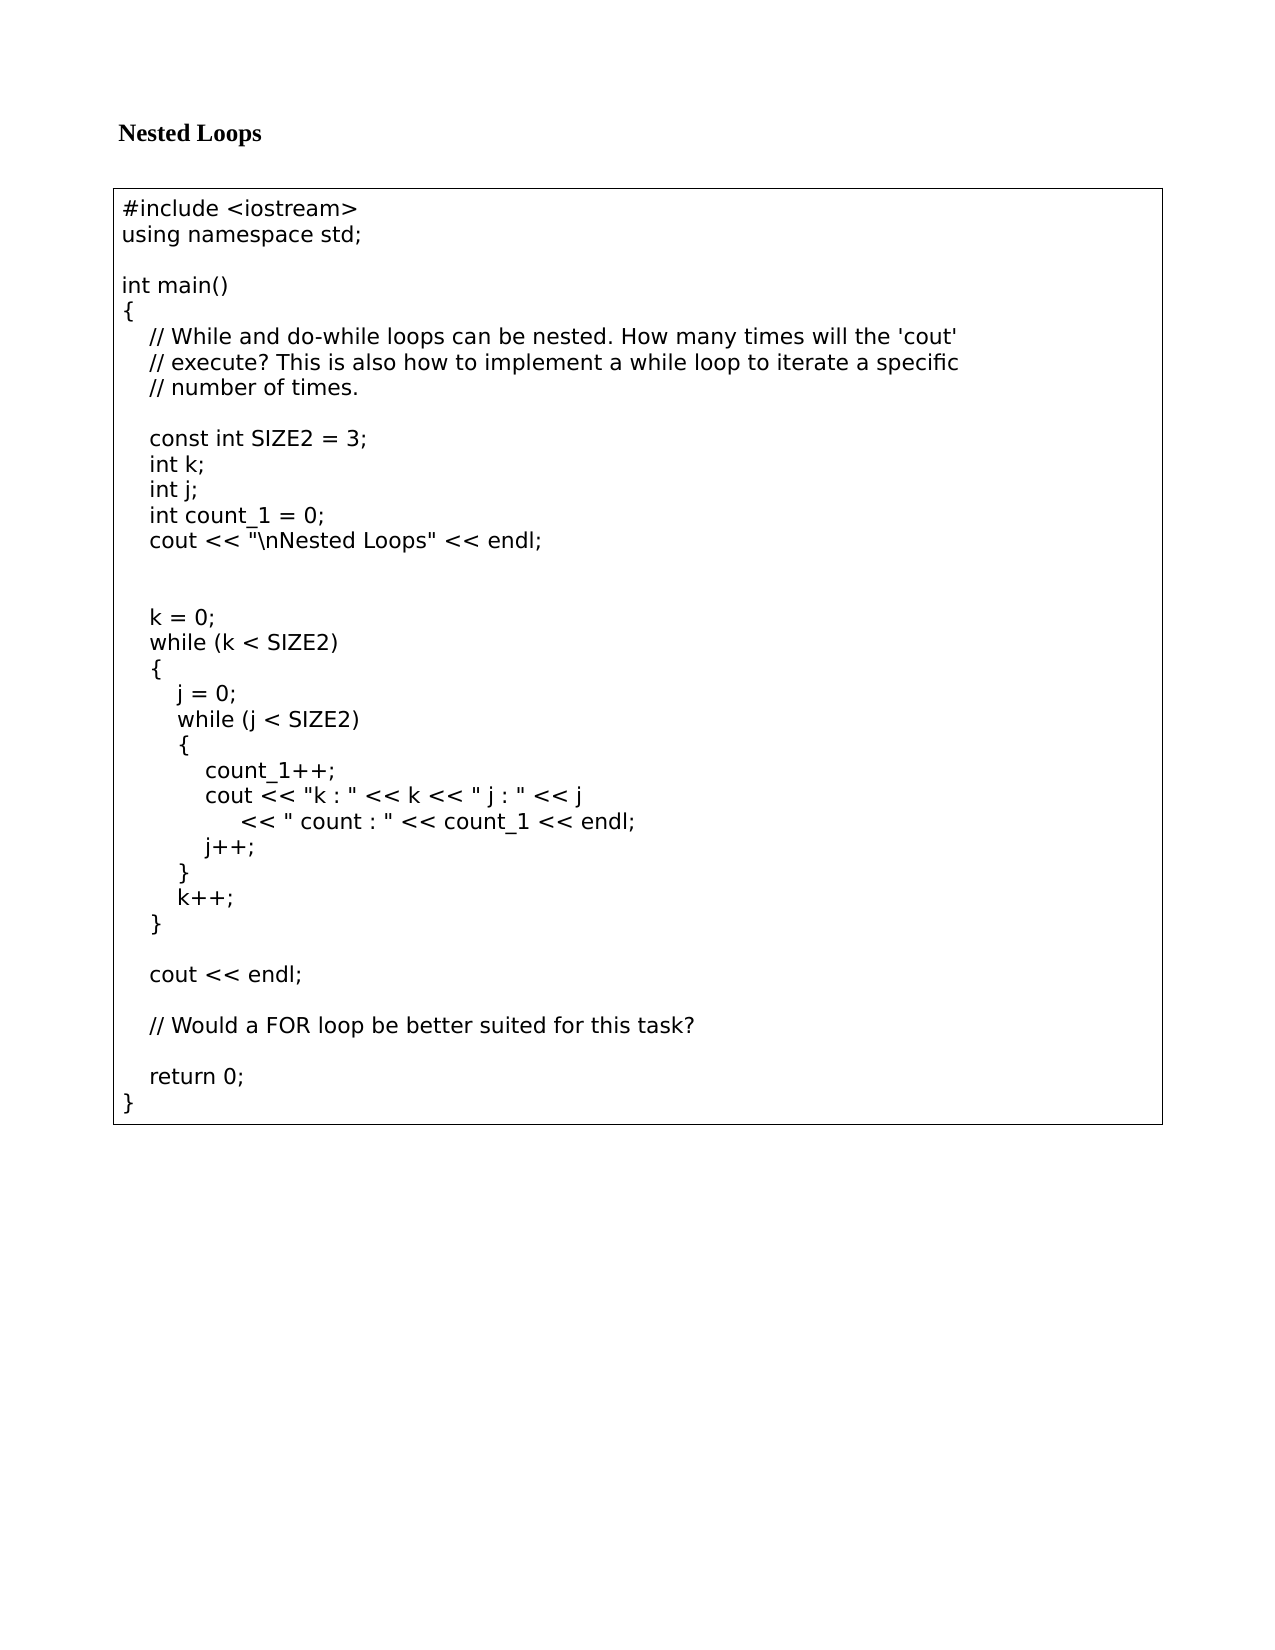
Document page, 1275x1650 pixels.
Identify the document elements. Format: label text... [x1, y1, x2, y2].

text { [121, 298, 1153, 324]
text #include <iostream> [121, 196, 1153, 222]
text } [121, 860, 1153, 886]
text cout << "k : " << k << " j : " << j [121, 783, 1153, 809]
text while (k < SIZE2) [121, 630, 1153, 656]
text // While and do-while loops can be nested. How many times will the 'cout' [121, 324, 1153, 349]
text // number of times. [121, 375, 1153, 401]
text k++; [121, 886, 1153, 911]
text cout << "\nNested Loops" << endl; [121, 528, 1153, 554]
text return 0; [121, 1064, 1153, 1090]
text } [121, 911, 1153, 937]
text int j; [121, 477, 1153, 503]
text int main() [121, 273, 1153, 298]
text << " count : " << count_1 << endl; [121, 809, 1153, 834]
text { [121, 656, 1153, 681]
text j++; [121, 834, 1153, 860]
text j = 0; [121, 681, 1153, 707]
text using namespace std; [121, 222, 1153, 247]
text k = 0; [121, 605, 1153, 630]
text // execute? This is also how to implement a while loop to iterate a specific [121, 349, 1153, 375]
text // Would a FOR loop be better suited for this task? [121, 1013, 1153, 1039]
text while (j < SIZE2) [121, 707, 1153, 732]
text count_1++; [121, 758, 1153, 783]
text int count_1 = 0; [121, 503, 1153, 528]
text } [121, 1090, 1153, 1115]
text const int SIZE2 = 3; [121, 426, 1153, 452]
text { [121, 732, 1153, 758]
text cout << endl; [121, 962, 1153, 988]
text Nested Loops [118, 118, 1157, 147]
text int k; [121, 452, 1153, 477]
